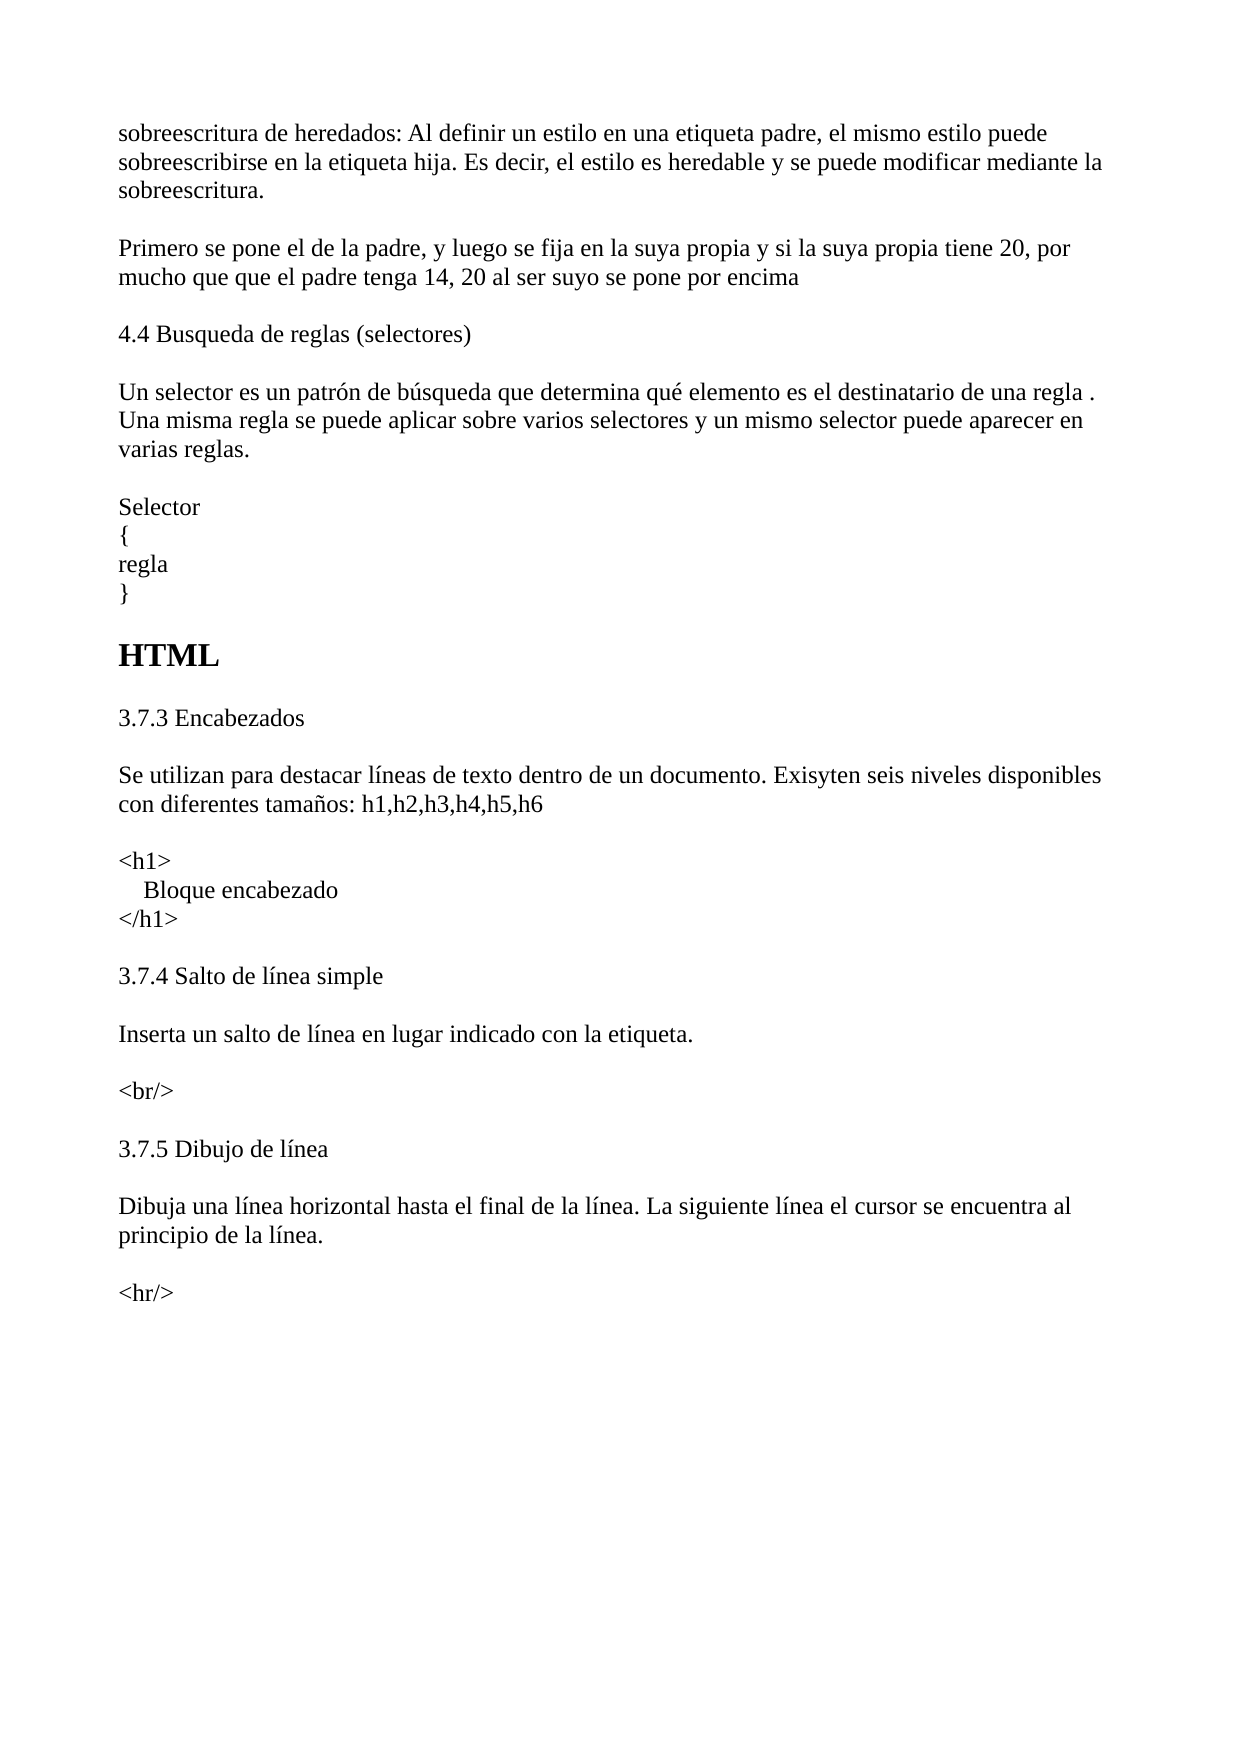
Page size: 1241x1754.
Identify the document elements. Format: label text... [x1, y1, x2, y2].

text Se utilizan para destacar líneas de texto dentro de un documento. Exisyten seis niveles disponibles con diferentes tamaños: h1,h2,h3,h4,h5,h6 [118, 760, 1122, 818]
text </h1> [118, 904, 1122, 933]
text Selector [118, 492, 1122, 521]
text 3.7.3 Encabezados [118, 703, 1122, 731]
text Primero se pone el de la padre, y luego se fija en la suya propia y si la suya propia tiene 20, por mucho que que el padre tenga 14, 20 al ser suyo se pone por encima [118, 233, 1122, 291]
text Un selector es un patrón de búsqueda que determina qué elemento es el destinatario de una regla . Una misma regla se puede aplicar sobre varios selectores y un mismo selector puede aparecer en varias reglas. [118, 377, 1122, 463]
text Dibuja una línea horizontal hasta el final de la línea. La siguiente línea el cursor se encuentra al principio de la línea. [118, 1191, 1122, 1249]
text <hr/> [118, 1278, 1122, 1306]
text regla [118, 549, 1122, 578]
text sobreescritura de heredados: Al definir un estilo en una etiqueta padre, el mismo estilo puede sobreescribirse en la etiqueta hija. Es decir, el estilo es heredable y se puede modificar mediante la sobreescritura. [118, 118, 1122, 204]
text 4.4 Busqueda de reglas (selectores) [118, 319, 1122, 348]
text } [118, 578, 1122, 607]
text HTML [118, 636, 1122, 674]
text Inserta un salto de línea en lugar indicado con la etiqueta. [118, 1019, 1122, 1048]
text <br/> [118, 1076, 1122, 1105]
text 3.7.5 Dibujo de línea [118, 1134, 1122, 1163]
text { [118, 521, 1122, 549]
text <h1> [118, 846, 1122, 875]
text Bloque encabezado [118, 875, 1122, 904]
text 3.7.4 Salto de línea simple [118, 961, 1122, 990]
